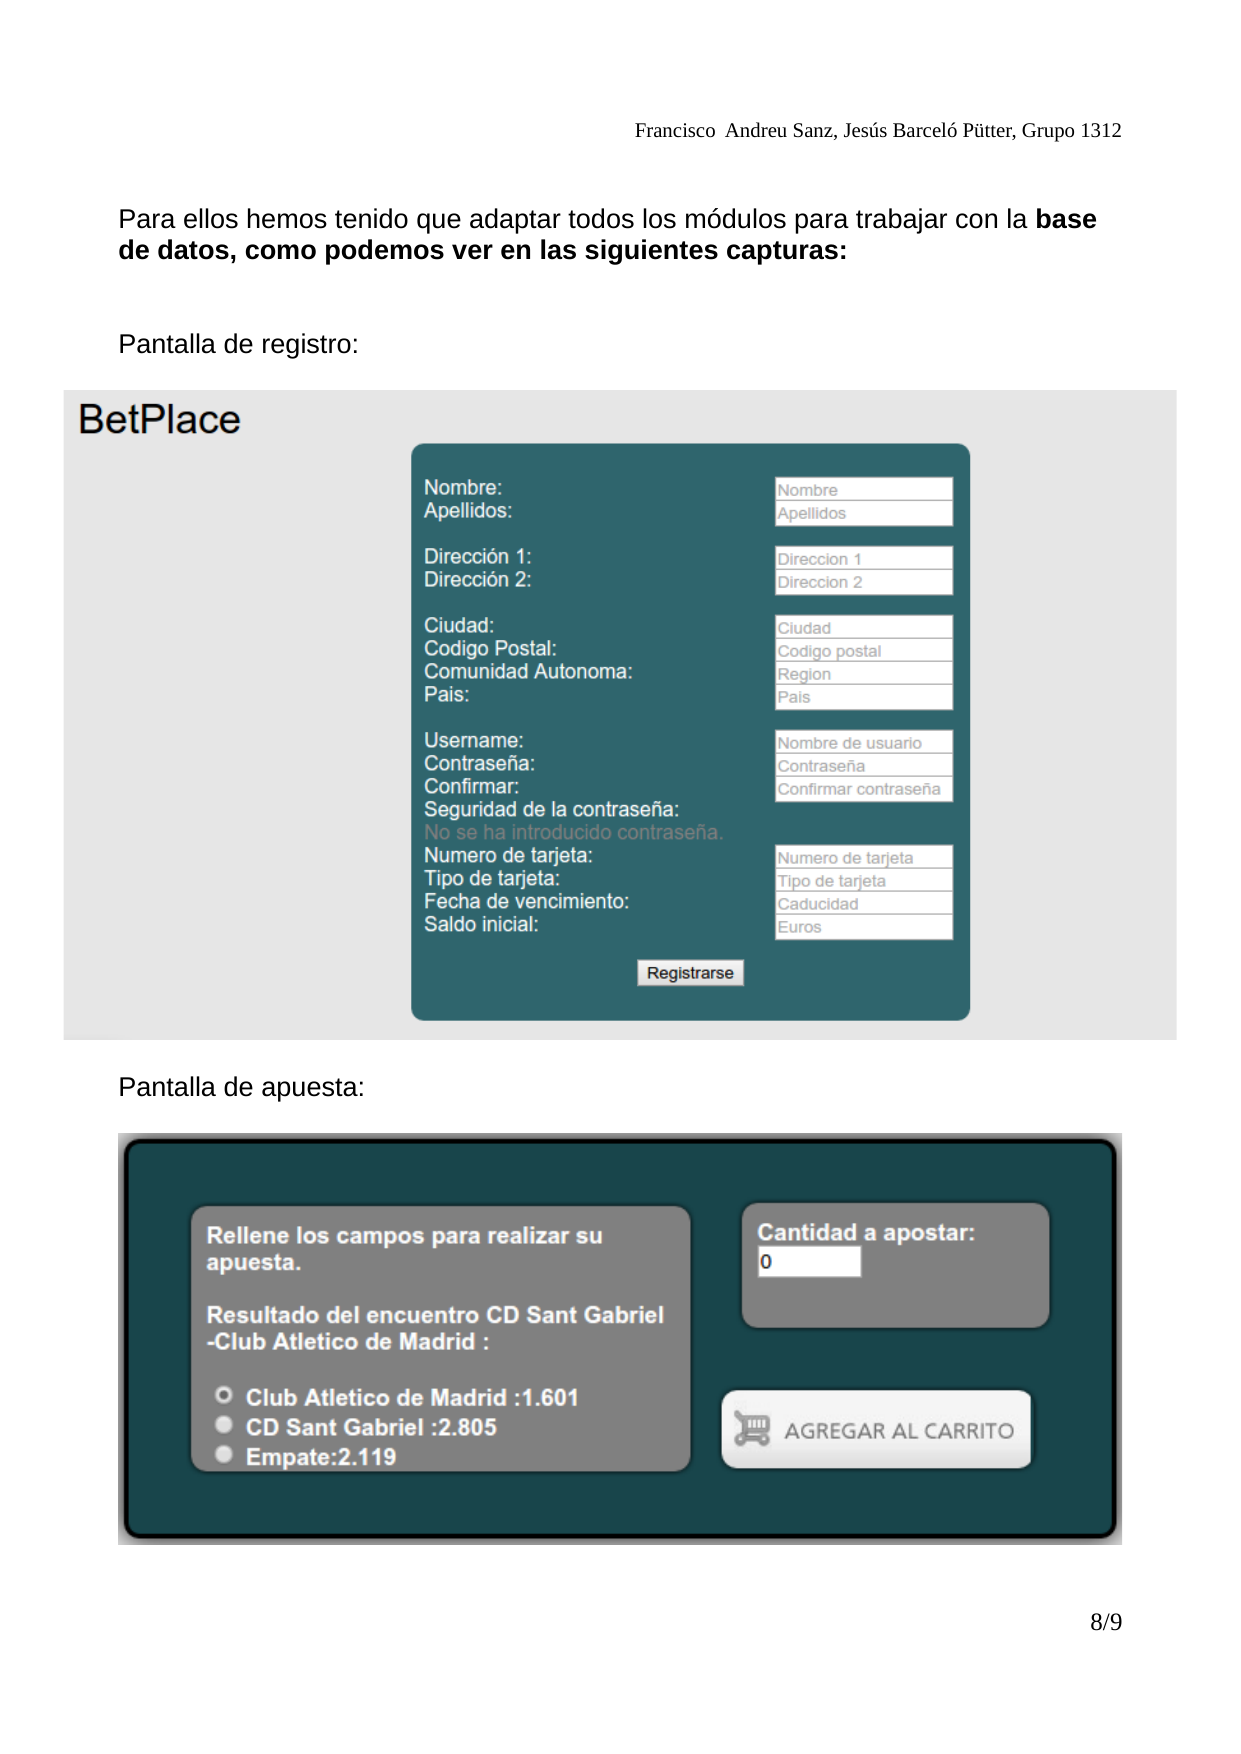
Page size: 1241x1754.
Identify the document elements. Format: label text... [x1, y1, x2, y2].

text Pantalla de apuesta: [118, 1071, 1122, 1102]
picture [118, 1133, 1123, 1545]
picture [63, 390, 1177, 1040]
text Pantalla de registro: [118, 328, 1122, 359]
text Para ellos hemos tenido que adaptar todos los módulos para trabajar con la base de datos, como podemos ver en las siguientes capturas: [118, 203, 1122, 265]
